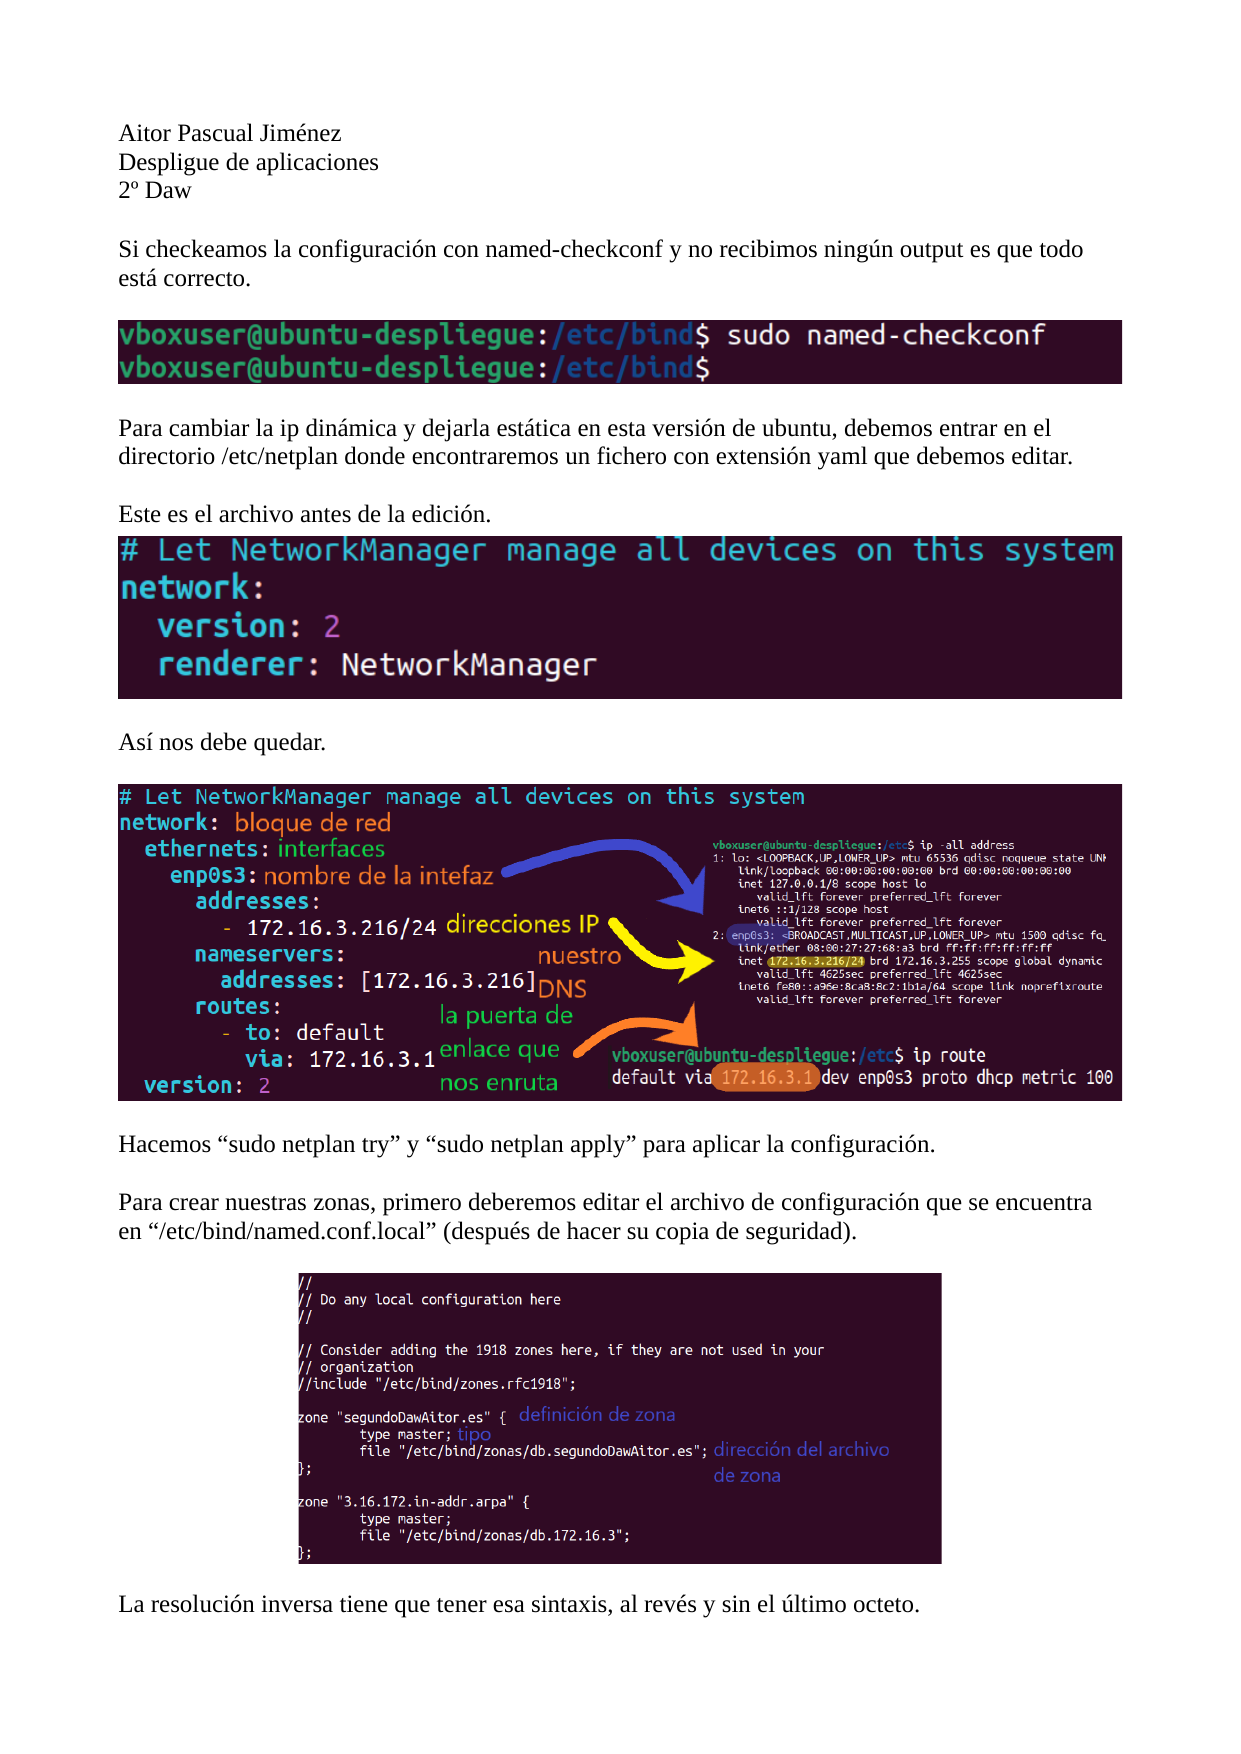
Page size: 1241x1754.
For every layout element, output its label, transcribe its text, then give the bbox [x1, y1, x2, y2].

text Así nos debe quedar. [118, 727, 1122, 756]
picture [118, 536, 1123, 699]
text Este es el archivo antes de la edición. [118, 499, 1122, 528]
picture [298, 1273, 942, 1564]
text Si checkeamos la configuración con named-checkconf y no recibimos ningún output es que todo está correcto. [118, 234, 1122, 291]
text La resolución inversa tiene que tener esa sintaxis, al revés y sin el último octeto. [118, 1589, 1122, 1618]
text Para cambiar la ip dinámica y dejarla estática en esta versión de ubuntu, debemos entrar en el directorio /etc/netplan donde encontraremos un fichero con extensión yaml que debemos editar. [118, 413, 1122, 470]
picture [118, 784, 1123, 1101]
text Hacemos “sudo netplan try” y “sudo netplan apply” para aplicar la configuración. [118, 1129, 1122, 1158]
picture [118, 320, 1123, 384]
text Para crear nuestras zonas, primero deberemos editar el archivo de configuración que se encuentra en “/etc/bind/named.conf.local” (después de hacer su copia de seguridad). [118, 1187, 1122, 1244]
